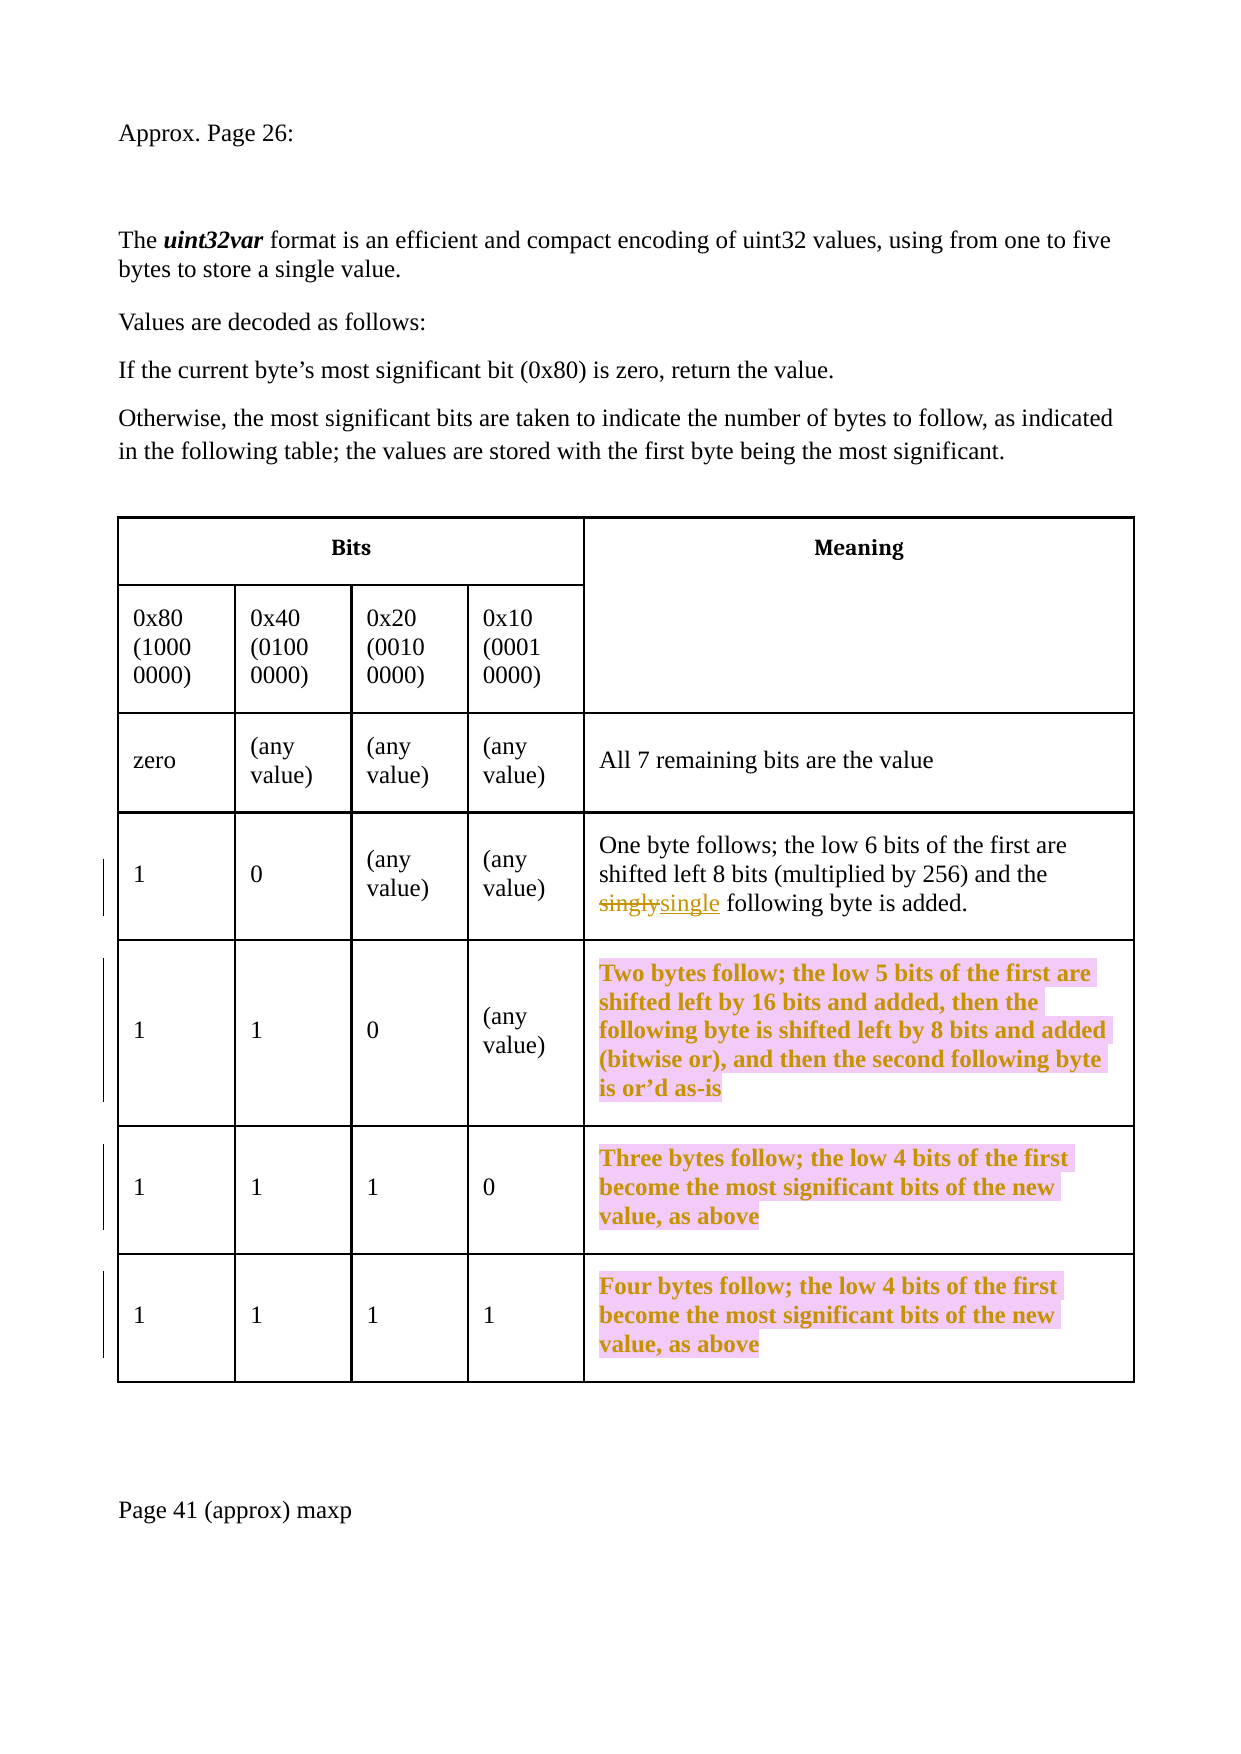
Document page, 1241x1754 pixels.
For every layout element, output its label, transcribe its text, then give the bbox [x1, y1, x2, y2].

table_cell 1 [353, 1127, 467, 1253]
text The uint32var format is an efficient and compact encoding of uint32 values, using from one to five bytes to store a single value. [118, 225, 1122, 283]
table_cell 1 [469, 1255, 583, 1381]
table_cell 1 [236, 1127, 350, 1253]
text If the current byte’s most significant bit (0x80) is zero, return the value. [118, 355, 1122, 384]
table_cell 1 [353, 1255, 467, 1381]
table_cell Three bytes follow; the low 4 bits of the first become the most significant bits of the new value, as above [585, 1127, 1133, 1253]
text Page 41 (approx) maxp [118, 1495, 1122, 1523]
table_cell 1 [119, 941, 234, 1125]
table_cell Four bytes follow; the low 4 bits of the first become the most significant bits of the new value, as above [585, 1255, 1133, 1381]
table_cell 1 [236, 1255, 350, 1381]
table_cell (any value) [469, 814, 583, 939]
table_header Meaning [585, 519, 1133, 712]
table_cell 0 [469, 1127, 583, 1253]
table_cell 0 [236, 814, 350, 939]
table_cell Two bytes follow; the low 5 bits of the first are shifted left by 16 bits and added, then the following byte is shifted left by 8 bits and added (bitwise or), and then the second following byte is or’d as-is [585, 941, 1133, 1125]
table_cell 1 [119, 1127, 234, 1253]
table_cell 0 [353, 941, 467, 1125]
table_cell (any value) [353, 714, 467, 811]
table_cell 0x20 (0010 0000) [353, 586, 467, 712]
text Approx. Page 26: [118, 118, 1122, 147]
table_cell (any value) [353, 814, 467, 939]
table_cell zero [119, 714, 234, 811]
table_header Bits [119, 519, 583, 584]
table_cell (any value) [469, 941, 583, 1125]
table_cell 0x80 (1000 0000) [119, 586, 234, 712]
table_cell One byte follows; the low 6 bits of the first are shifted left 8 bits (multiplied by 256) and the single following byte is added. [585, 814, 1133, 939]
table_cell All 7 remaining bits are the value [585, 714, 1133, 811]
text Otherwise, the most significant bits are taken to indicate the number of bytes to follow, as indicated in the following table; the values are stored with the first byte being the most significant. [118, 403, 1122, 464]
table_cell (any value) [469, 714, 583, 811]
table_cell 1 [119, 1255, 234, 1381]
text Values are decoded as follows: [118, 307, 1122, 336]
table_cell 0x10 (0001 0000) [469, 586, 583, 712]
table_cell (any value) [236, 714, 350, 811]
table_cell 1 [236, 941, 350, 1125]
table_cell 1 [119, 814, 234, 939]
table_cell 0x40 (0100 0000) [236, 586, 350, 712]
